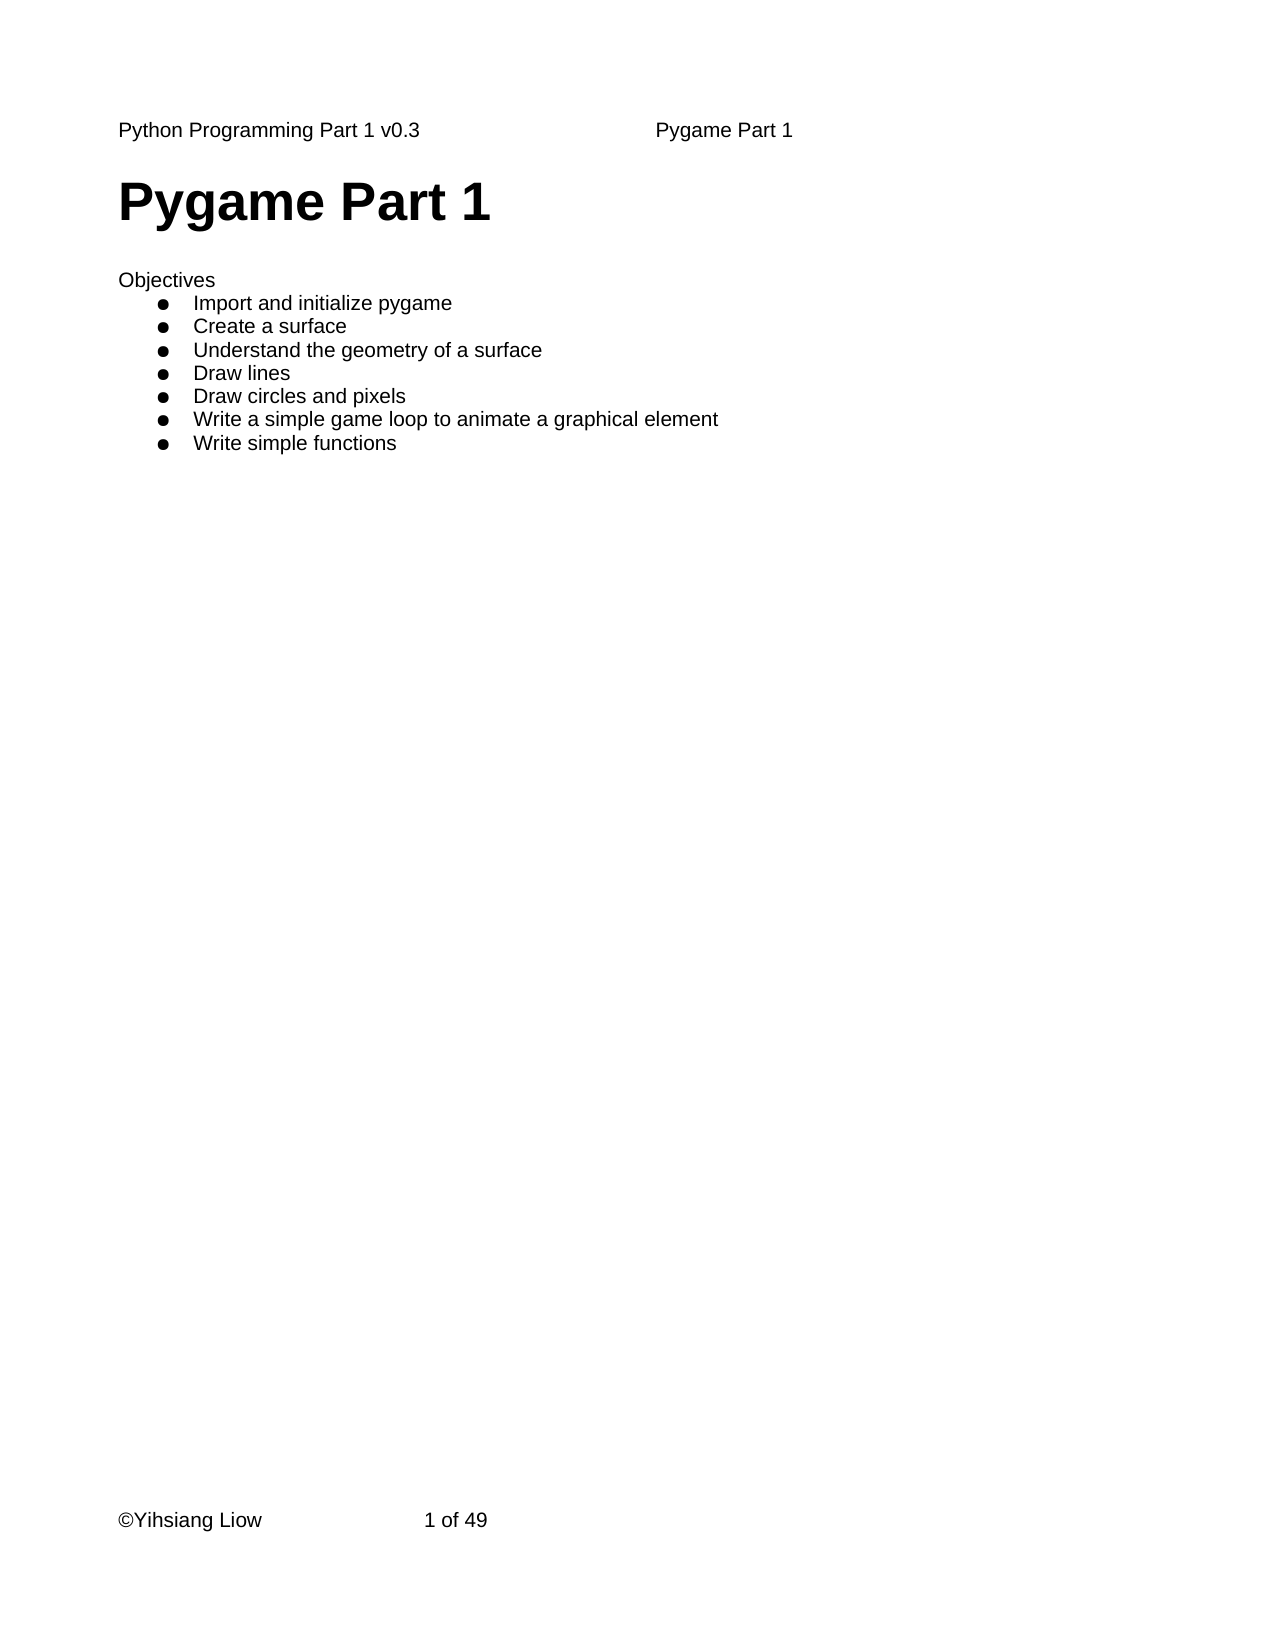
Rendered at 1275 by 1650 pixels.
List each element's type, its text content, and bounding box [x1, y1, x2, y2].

list Create a surface [156, 315, 793, 338]
list Draw circles and pixels [156, 385, 793, 408]
list Write simple functions [156, 431, 793, 454]
text Pygame Part 1 [118, 171, 793, 231]
list Draw lines [156, 362, 793, 385]
text Objectives [118, 269, 793, 292]
list Write a simple game loop to animate a graphical element [156, 408, 793, 431]
list Import and initialize pygame [156, 292, 793, 315]
list Understand the geometry of a surface [156, 338, 793, 362]
